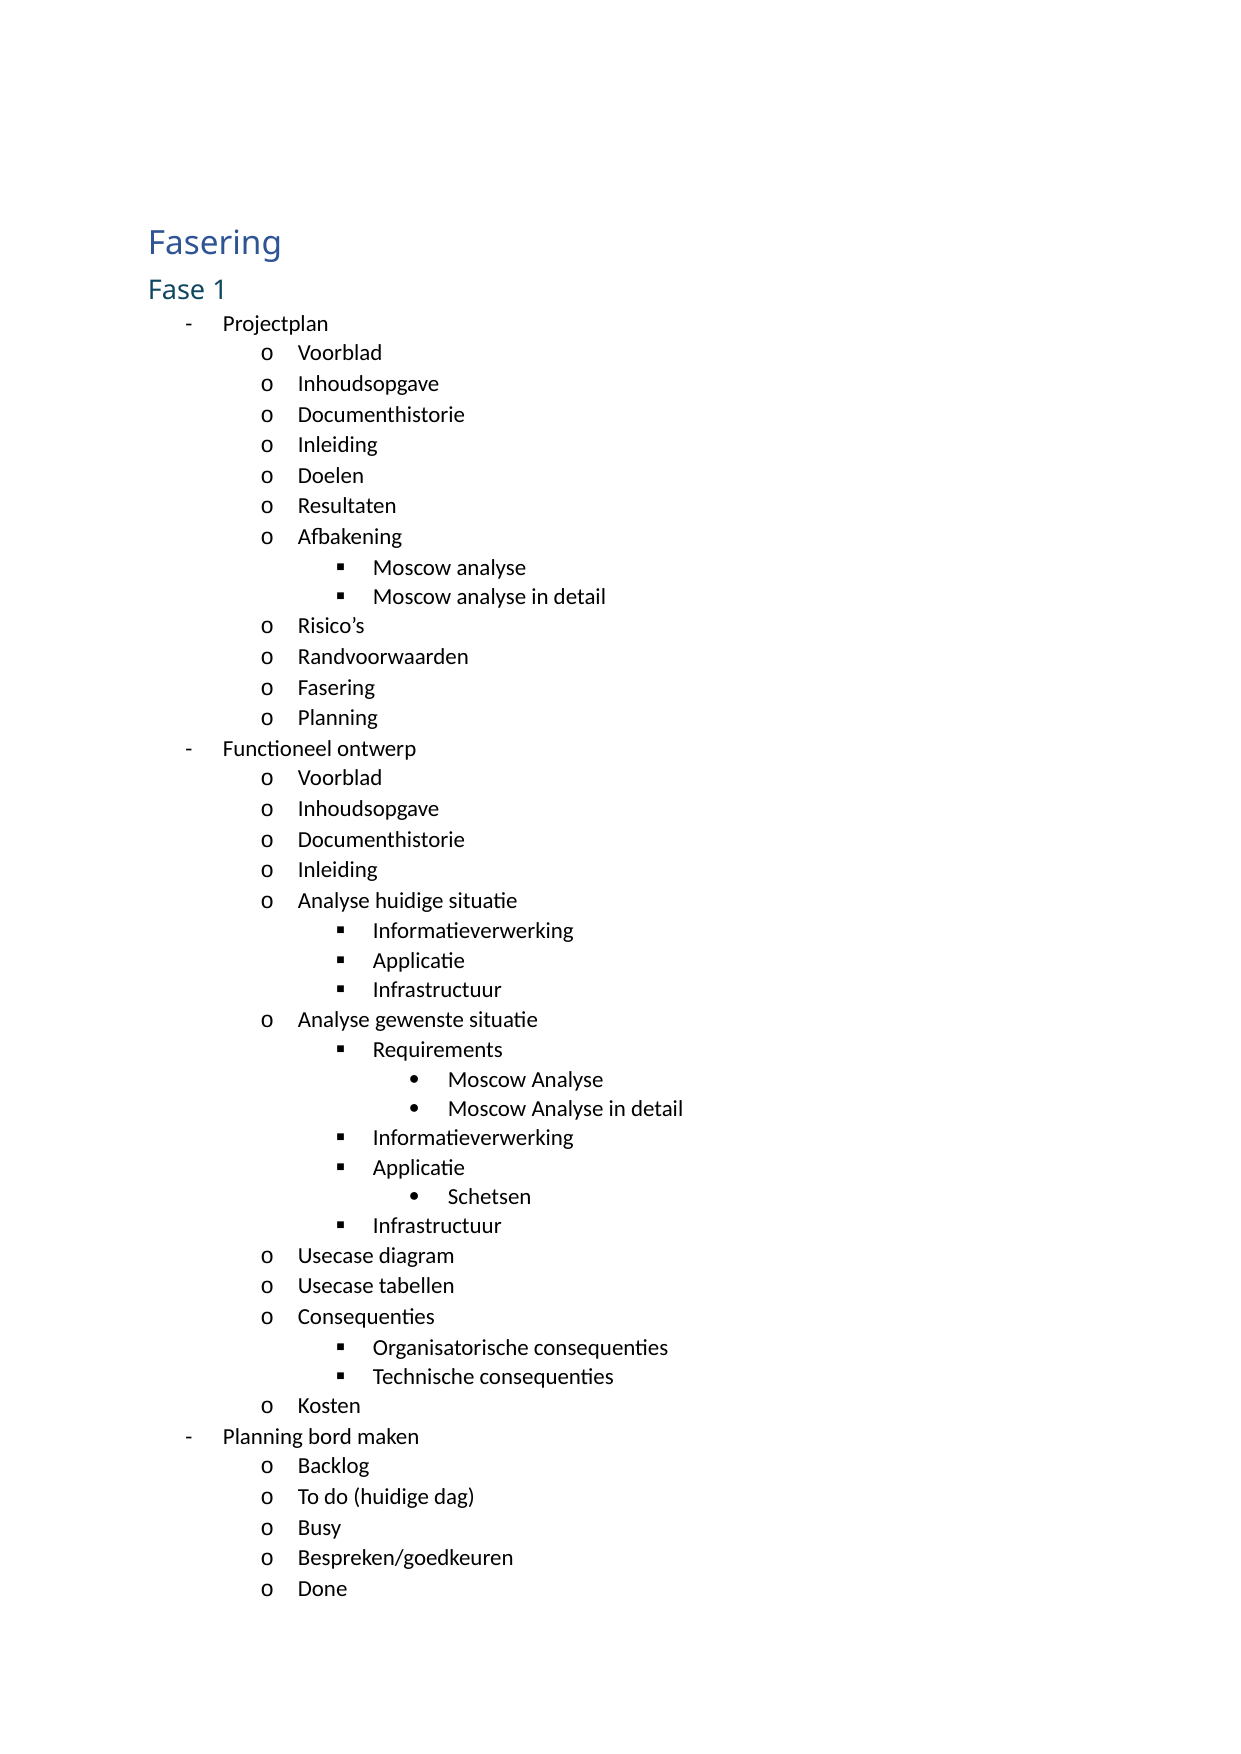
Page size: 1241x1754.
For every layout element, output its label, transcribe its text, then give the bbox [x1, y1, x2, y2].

list Doelen [260, 461, 1093, 490]
subtitle Fase 1 [148, 270, 1093, 307]
list Randvoorwaarden [260, 642, 1093, 671]
list Done [260, 1574, 1093, 1603]
list Fasering [260, 673, 1093, 702]
list Documenthistorie [260, 825, 1093, 854]
list Documenthistorie [260, 400, 1093, 429]
list Analyse gewenste situatie [260, 1005, 1093, 1034]
list Inhoudsopgave [260, 369, 1093, 398]
list Moscow analyse [335, 553, 1093, 581]
list Schetsen [410, 1182, 1093, 1210]
list Informatieverwerking [335, 1123, 1093, 1151]
list Technische consequenties [335, 1362, 1093, 1390]
list Busy [260, 1513, 1093, 1542]
list Moscow analyse in detail [335, 582, 1093, 610]
list Infrastructuur [335, 975, 1093, 1003]
list Backlog [260, 1452, 1093, 1481]
list Planning [260, 703, 1093, 733]
list Inleiding [260, 430, 1093, 459]
list Informatieverwerking [335, 917, 1093, 944]
list Moscow Analyse in detail [410, 1094, 1093, 1122]
list Bespreken/goedkeuren [260, 1543, 1093, 1573]
subtitle Fasering [148, 219, 1093, 264]
list Inleiding [260, 855, 1093, 884]
list Usecase diagram [260, 1241, 1093, 1270]
list To do (huidige dag) [260, 1482, 1093, 1511]
list Requirements [335, 1035, 1093, 1063]
list Organisatorische consequenties [335, 1333, 1093, 1361]
list Planning bord maken [185, 1422, 1093, 1450]
list Resultaten [260, 492, 1093, 521]
list Consequenties [260, 1302, 1093, 1331]
list Afbakening [260, 522, 1093, 551]
list Inhoudsopgave [260, 794, 1093, 823]
list Infrastructuur [335, 1212, 1093, 1239]
list Functioneel ontwerp [185, 734, 1093, 762]
list Applicatie [335, 946, 1093, 974]
list Applicatie [335, 1153, 1093, 1181]
list Kosten [260, 1392, 1093, 1421]
list Analyse huidige situatie [260, 886, 1093, 915]
list Voorblad [260, 763, 1093, 793]
list Risico’s [260, 612, 1093, 641]
list Moscow Analyse [410, 1065, 1093, 1093]
list Voorblad [260, 338, 1093, 368]
list Usecase tabellen [260, 1272, 1093, 1301]
list Projectplan [185, 309, 1093, 337]
